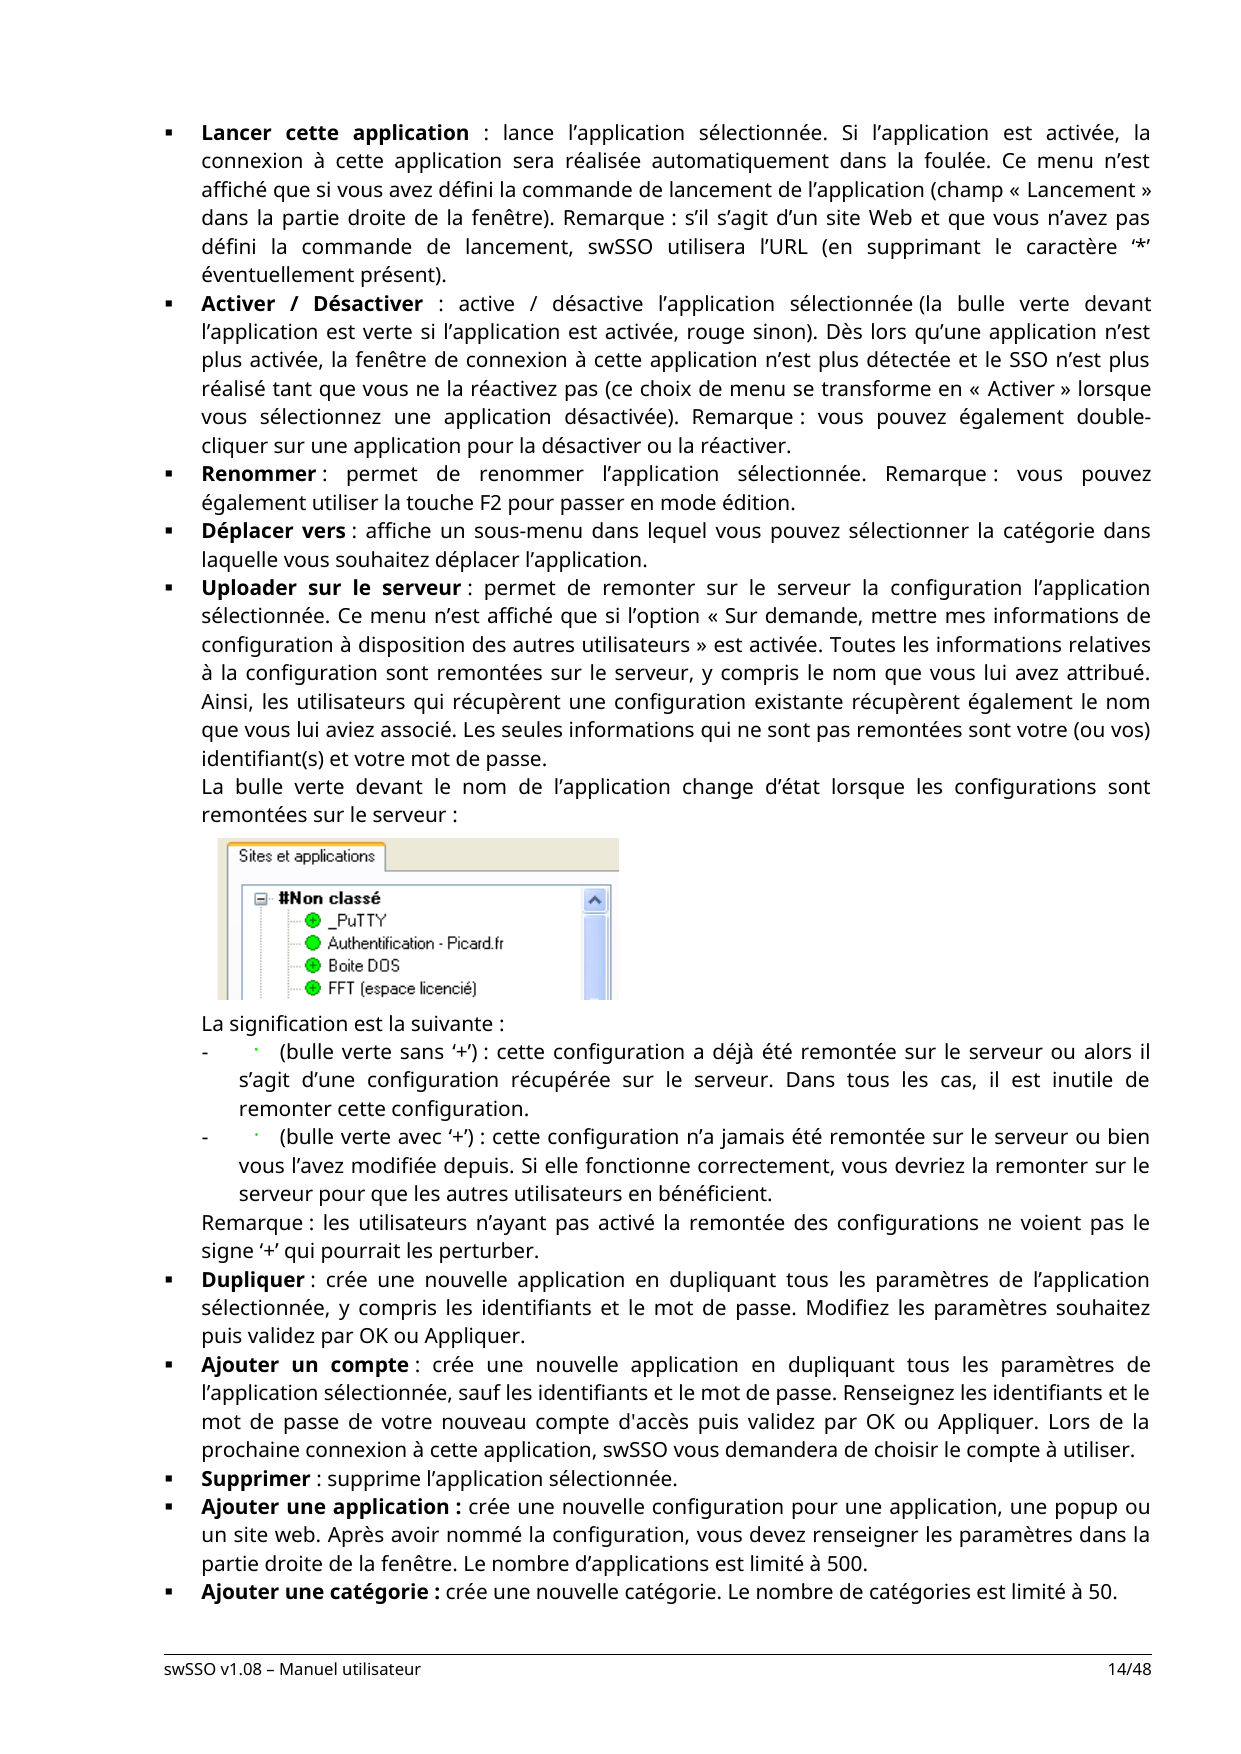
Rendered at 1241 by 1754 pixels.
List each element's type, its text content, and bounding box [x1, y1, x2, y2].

list Dupliquer : crée une nouvelle application en dupliquant tous les paramètres de l’application sélectionnée, y compris les identifiants et le mot de passe. Modifiez les paramètres souhaitez puis validez par OK ou Appliquer. [164, 1265, 1152, 1350]
list (bulle verte avec ‘+’) : cette configuration n’a jamais été remontée sur le serveur ou bien vous l’avez modifiée depuis. Si elle fonctionne correctement, vous devriez la remonter sur le serveur pour que les autres utilisateurs en bénéficient. [201, 1122, 1152, 1208]
list (bulle verte sans ‘+’) : cette configuration a déjà été remontée sur le serveur ou alors il s’agit d’une configuration récupérée sur le serveur. Dans tous les cas, il est inutile de remonter cette configuration. [201, 1037, 1152, 1122]
text La signification est la suivante : [201, 1009, 1152, 1037]
text Remarque : les utilisateurs n’ayant pas activé la remontée des configurations ne voient pas le signe ‘+’ qui pourrait les perturber. [201, 1208, 1152, 1265]
list Déplacer vers : affiche un sous-menu dans lequel vous pouvez sélectionner la catégorie dans laquelle vous souhaitez déplacer l’application. [164, 516, 1152, 573]
list Uploader sur le serveur : permet de remonter sur le serveur la configuration l’application sélectionnée. Ce menu n’est affiché que si l’option « Sur demande, mettre mes informations de configuration à disposition des autres utilisateurs » est activée. Toutes les informations relatives à la configuration sont remontées sur le serveur, y compris le nom que vous lui avez attribué. Ainsi, les utilisateurs qui récupèrent une configuration existante récupèrent également le nom que vous lui aviez associé. Les seules informations qui ne sont pas remontées sont votre (ou vos) identifiant(s) et votre mot de passe. [164, 573, 1152, 772]
list Renommer : permet de renommer l’application sélectionnée. Remarque : vous pouvez également utiliser la touche F2 pour passer en mode édition. [164, 459, 1152, 516]
list Lancer cette application : lance l’application sélectionnée. Si l’application est activée, la connexion à cette application sera réalisée automatiquement dans la foulée. Ce menu n’est affiché que si vous avez défini la commande de lancement de l’application (champ « Lancement » dans la partie droite de la fenêtre). Remarque : s’il s’agit d’un site Web et que vous n’avez pas défini la commande de lancement, swSSO utilisera l’URL (en supprimant le caractère ‘*’ éventuellement présent). [164, 118, 1152, 289]
list Ajouter un compte : crée une nouvelle application en dupliquant tous les paramètres de l’application sélectionnée, sauf les identifiants et le mot de passe. Renseignez les identifiants et le mot de passe de votre nouveau compte d'accès puis validez par OK ou Appliquer. Lors de la prochaine connexion à cette application, swSSO vous demandera de choisir le compte à utiliser. [164, 1350, 1152, 1464]
list Ajouter une catégorie : crée une nouvelle catégorie. Le nombre de catégories est limité à 50. [164, 1577, 1152, 1606]
text La bulle verte devant le nom de l’application change d’état lorsque les configurations sont remontées sur le serveur : [201, 772, 1152, 829]
list Supprimer : supprime l’application sélectionnée. [164, 1464, 1152, 1492]
list Activer / Désactiver : active / désactive l’application sélectionnée (la bulle verte devant l’application est verte si l’application est activée, rouge sinon). Dès lors qu’une application n’est plus activée, la fenêtre de connexion à cette application n’est plus détectée et le SSO n’est plus réalisé tant que vous ne la réactivez pas (ce choix de menu se transforme en « Activer » lorsque vous sélectionnez une application désactivée). Remarque : vous pouvez également double-cliquer sur une application pour la désactiver ou la réactiver. [164, 289, 1152, 459]
list Ajouter une application : crée une nouvelle configuration pour une application, une popup ou un site web. Après avoir nommé la configuration, vous devez renseigner les paramètres dans la partie droite de la fenêtre. Le nombre d’applications est limité à 500. [164, 1492, 1152, 1577]
picture [217, 838, 619, 1000]
